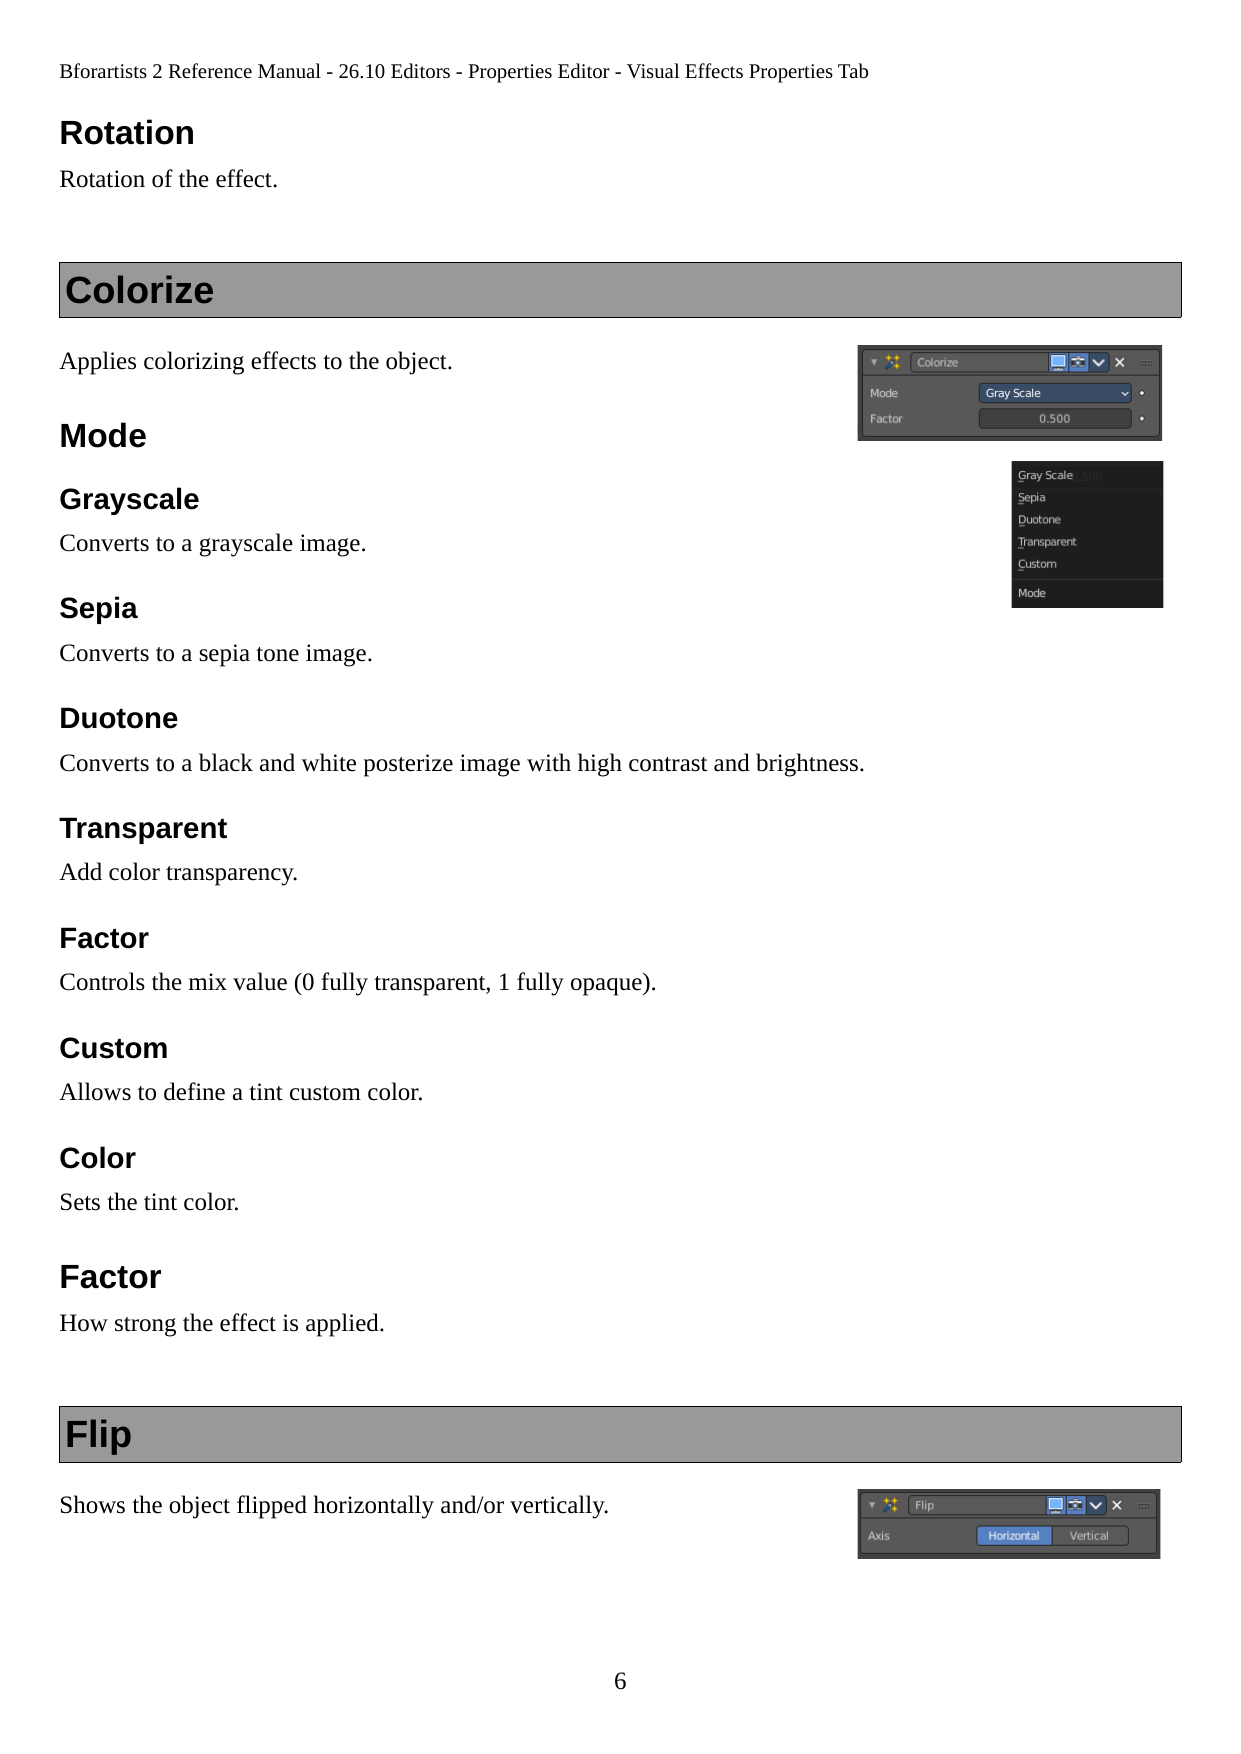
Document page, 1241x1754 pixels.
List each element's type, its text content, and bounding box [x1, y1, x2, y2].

picture [857, 345, 1163, 441]
text Add color transparency. [59, 857, 1181, 886]
text Converts to a sepia tone image. [59, 638, 1181, 666]
text How strong the effect is applied. [59, 1308, 1181, 1337]
subtitle Factor [59, 921, 1181, 955]
picture [1011, 461, 1164, 608]
text Applies colorizing effects to the object. [59, 346, 857, 375]
text Controls the mix value (0 fully transparent, 1 fully opaque). [59, 967, 1181, 996]
table_header Flip [60, 1407, 1181, 1462]
subtitle Duotone [59, 701, 1181, 735]
subtitle Custom [59, 1031, 1181, 1065]
text Allows to define a tint custom color. [59, 1077, 1181, 1106]
text Shows the object flipped horizontally and/or vertically. [59, 1490, 857, 1519]
text Converts to a black and white posterize image with high contrast and brightness. [59, 748, 1181, 776]
subtitle [1164, 482, 1181, 515]
subtitle Rotation [59, 113, 1181, 151]
subtitle Grayscale [59, 482, 1011, 515]
subtitle Transparent [59, 811, 1181, 845]
text Sets the tint color. [59, 1187, 1181, 1216]
subtitle Mode [59, 416, 1181, 454]
picture [857, 1489, 1161, 1559]
subtitle Color [59, 1141, 1181, 1175]
text Rotation of the effect. [59, 164, 1181, 192]
table_header Colorize [60, 263, 1181, 317]
subtitle Sepia [59, 591, 1181, 625]
subtitle Factor [59, 1257, 1181, 1296]
text Converts to a grayscale image. [59, 528, 1011, 557]
